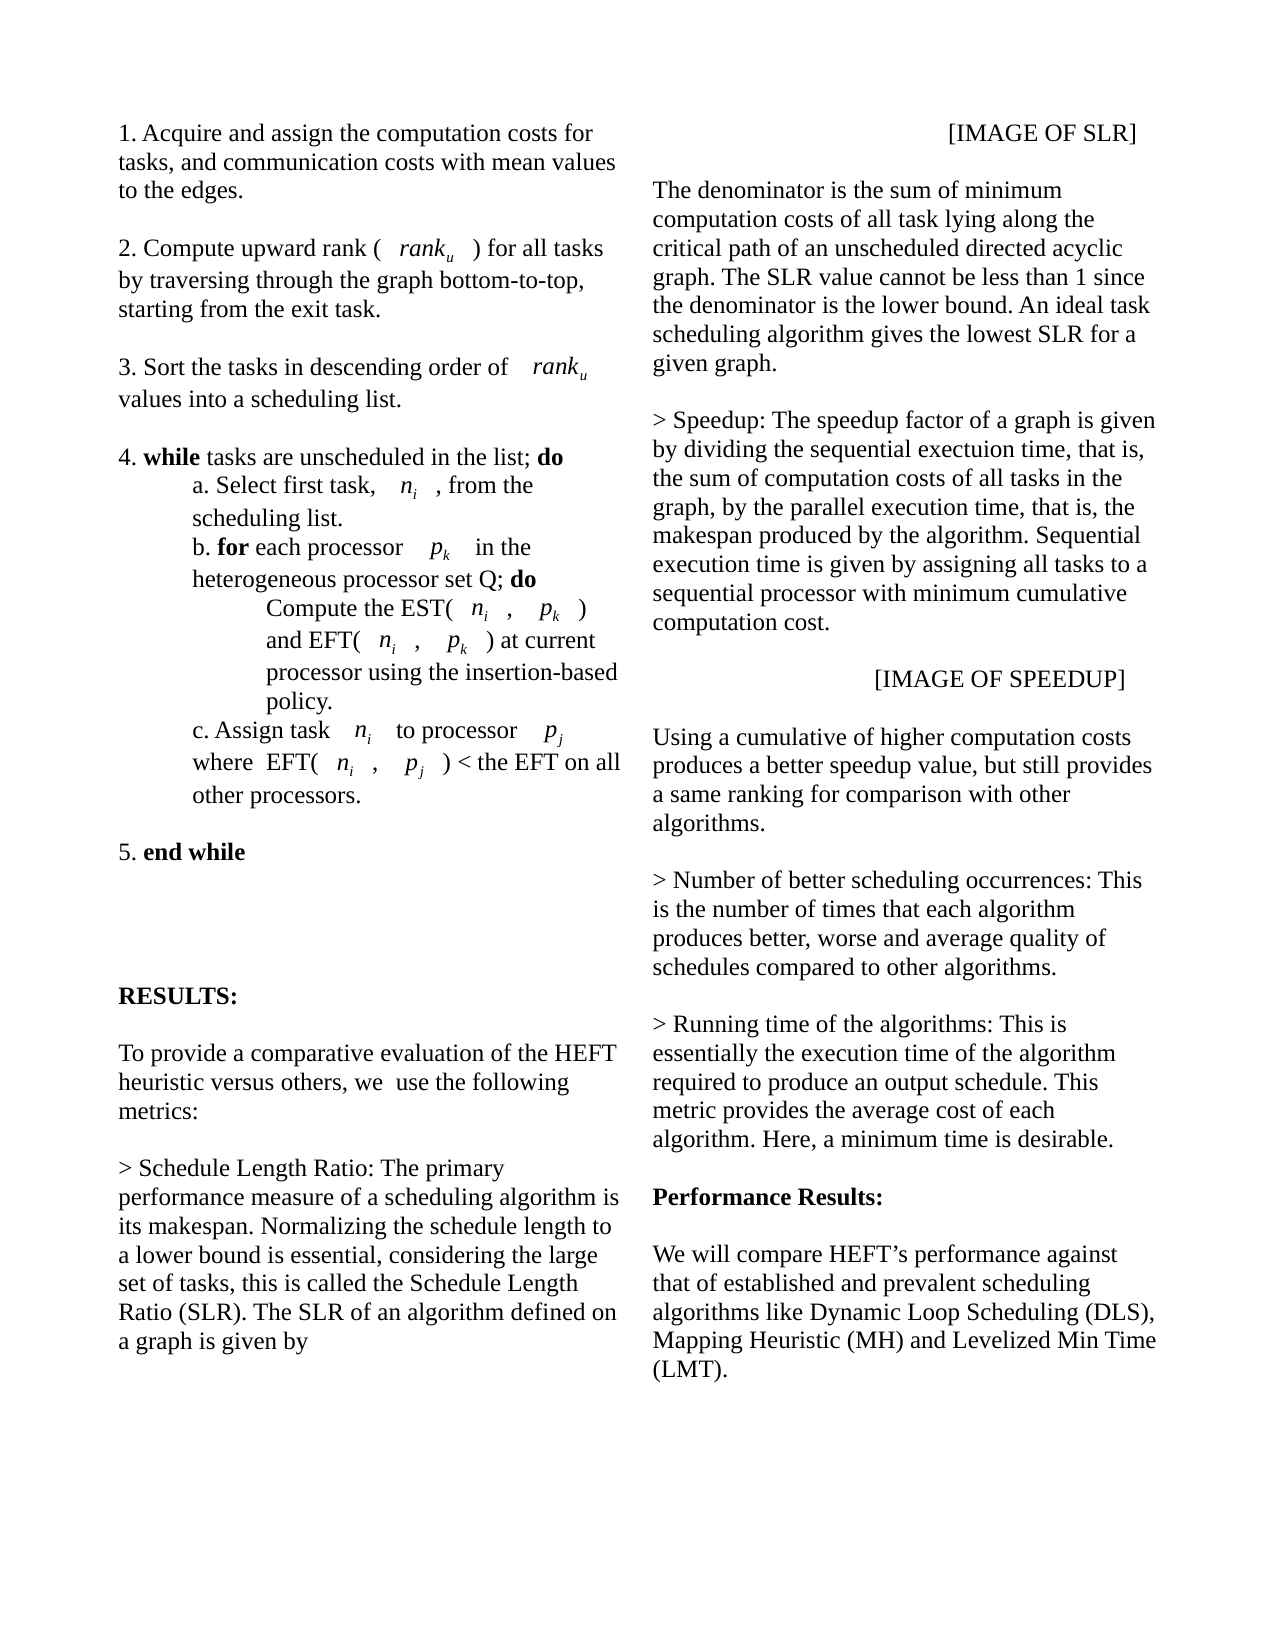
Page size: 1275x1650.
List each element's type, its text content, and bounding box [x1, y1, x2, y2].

text [IMAGE OF SLR] [652, 118, 1157, 147]
text 3. Sort the tasks in descending order of values into a scheduling list. [118, 352, 622, 413]
text a. Select first task, , from the scheduling list. [118, 470, 622, 532]
text b. for each processor in the heterogeneous processor set Q; do [118, 532, 622, 593]
text We will compare HEFT’s performance against that of established and prevalent scheduling algorithms like Dynamic Loop Scheduling (DLS), Mapping Heuristic (MH) and Levelized Min Time (LMT). [652, 1239, 1157, 1383]
text Compute the EST(, ) and EFT(, ) at current processor using the insertion-based policy. [118, 593, 622, 715]
text Using a cumulative of higher computation costs produces a better speedup value, but still provides a same ranking for comparison with other algorithms. [652, 722, 1157, 837]
text To provide a comparative evaluation of the HEFT heuristic versus others, we use the following metrics: [118, 1038, 622, 1125]
text [IMAGE OF SPEEDUP] [652, 664, 1157, 693]
text 1. Acquire and assign the computation costs for tasks, and communication costs with mean values to the edges. [118, 118, 622, 204]
text RESULTS: [118, 981, 622, 1010]
text c. Assign task to processor where EFT(, ) < the EFT on all other processors. [118, 715, 622, 808]
text > Schedule Length Ratio: The primary performance measure of a scheduling algorithm is its makespan. Normalizing the schedule length to a lower bound is essential, considering the large set of tasks, this is called the Schedule Length Ratio (SLR). The SLR of an algorithm defined on a graph is given by [118, 1153, 622, 1355]
text 2. Compute upward rank () for all tasks by traversing through the graph bottom-to-top, starting from the exit task. [118, 233, 622, 323]
text The denominator is the sum of minimum computation costs of all task lying along the critical path of an unscheduled directed acyclic graph. The SLR value cannot be less than 1 since the denominator is the lower bound. An ideal task scheduling algorithm gives the lowest SLR for a given graph. [652, 176, 1157, 377]
text > Running time of the algorithms: This is essentially the execution time of the algorithm required to produce an output schedule. This metric provides the average cost of each algorithm. Here, a minimum time is desirable. [652, 1009, 1157, 1153]
text 4. while tasks are unscheduled in the list; do [118, 442, 622, 470]
text 5. end while [118, 837, 622, 866]
text Performance Results: [652, 1182, 1157, 1211]
text > Speedup: The speedup factor of a graph is given by dividing the sequential exectuion time, that is, the sum of computation costs of all tasks in the graph, by the parallel execution time, that is, the makespan produced by the algorithm. Sequential execution time is given by assigning all tasks to a sequential processor with minimum cumulative computation cost. [652, 406, 1157, 636]
text > Number of better scheduling occurrences: This is the number of times that each algorithm produces better, worse and average quality of schedules compared to other algorithms. [652, 866, 1157, 981]
